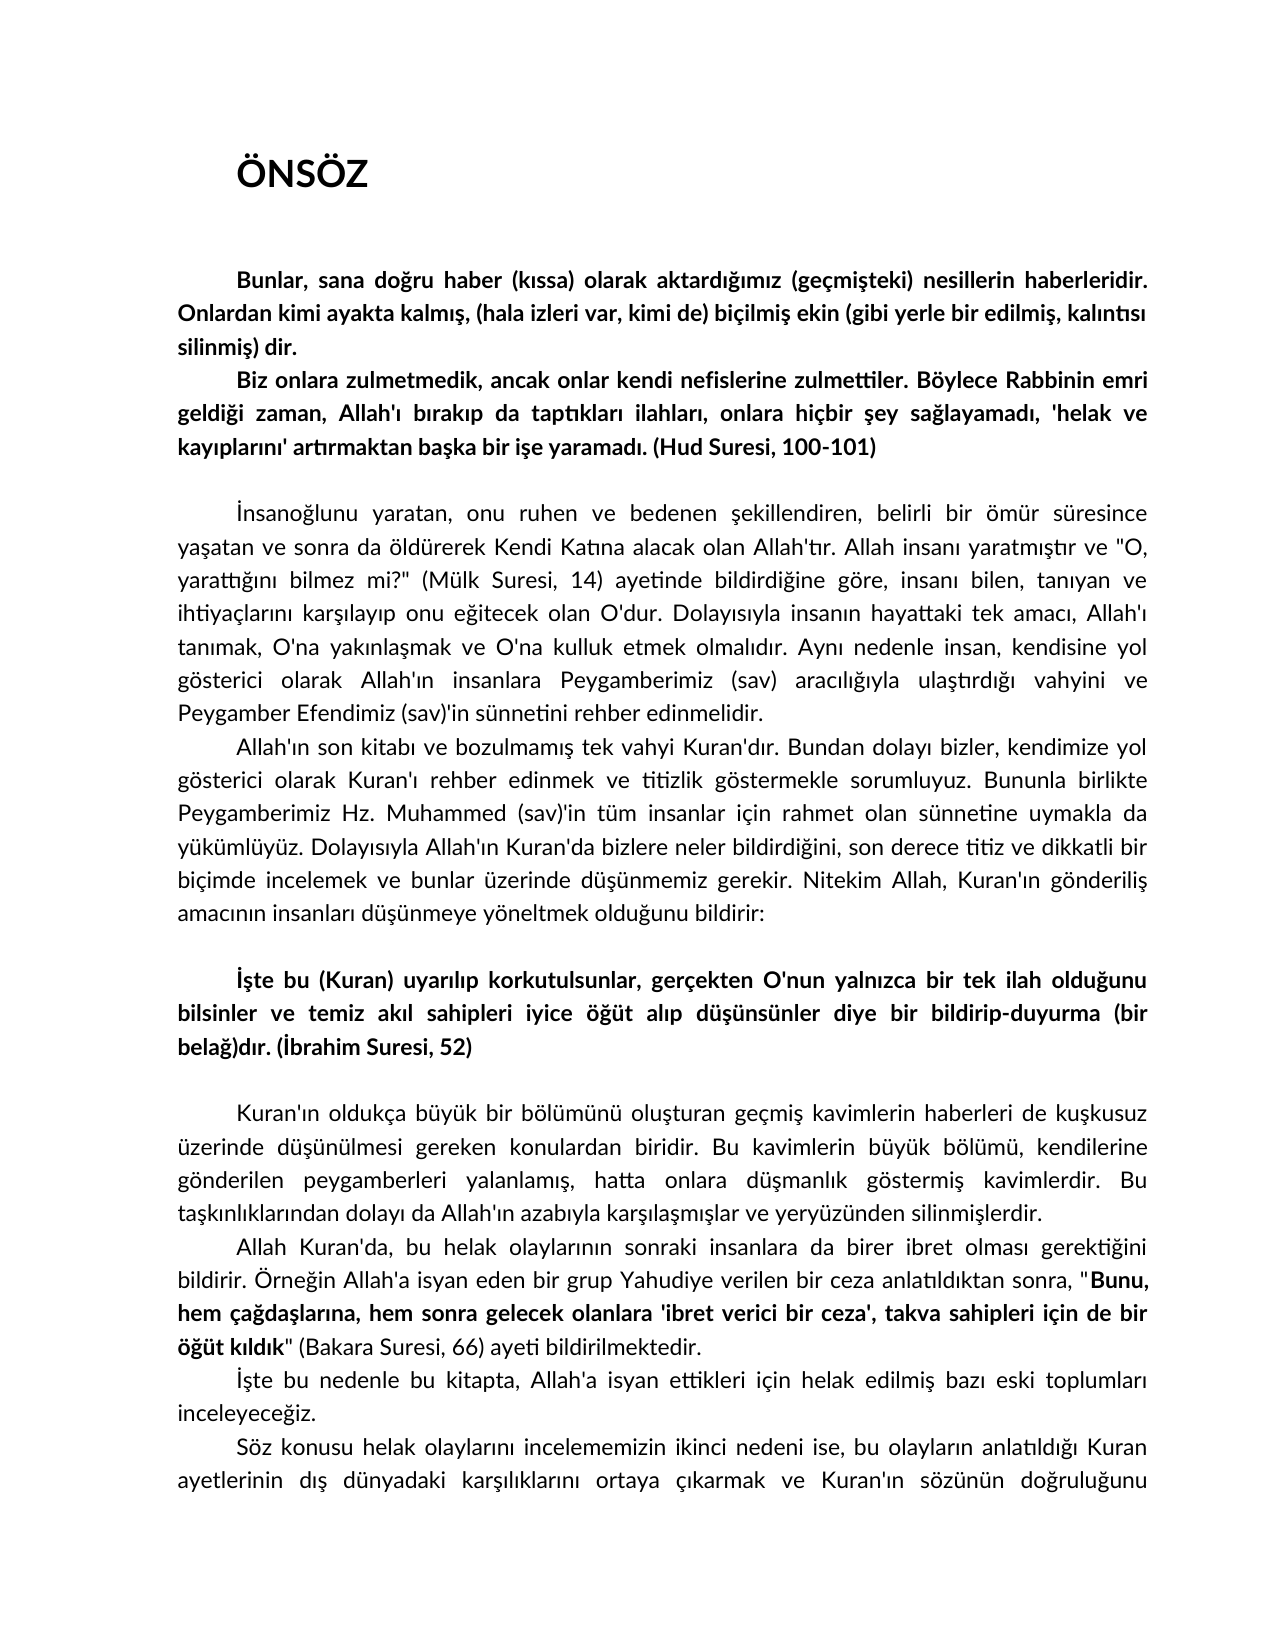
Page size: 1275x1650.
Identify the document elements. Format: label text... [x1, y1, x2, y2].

text Kuran'ın oldukça büyük bir bölümünü oluşturan geçmiş kavimlerin haberleri de kuşkusuz üzerinde düşünülmesi gereken konulardan biridir. Bu kavimlerin büyük bölümü, kendilerine gönderilen peygamberleri yalanlamış, hatta onlara düşmanlık göstermiş kavimlerdir. Bu taşkınlıklarından dolayı da Allah'ın azabıyla karşılaşmışlar ve yeryüzünden silinmişlerdir. [177, 1095, 1149, 1228]
text İşte bu (Kuran) uyarılıp korkutulsunlar, gerçekten O'nun yalnızca bir tek ilah olduğunu bilsinler ve temiz akıl sahipleri iyice öğüt alıp düşünsünler diye bir bildirip-duyurma (bir belağ)dır. (İbrahim Suresi, 52) [177, 962, 1149, 1062]
subtitle ÖNSÖZ [177, 150, 1149, 195]
text Allah'ın son kitabı ve bozulmamış tek vahyi Kuran'dır. Bundan dolayı bizler, kendimize yol gösterici olarak Kuran'ı rehber edinmek ve titizlik göstermekle sorumluyuz. Bununla birlikte Peygamberimiz Hz. Muhammed (sav)'in tüm insanlar için rahmet olan sünnetine uymakla da yükümlüyüz. Dolayısıyla Allah'ın Kuran'da bizlere neler bildirdiğini, son derece titiz ve dikkatli bir biçimde incelemek ve bunlar üzerinde düşünmemiz gerekir. Nitekim Allah, Kuran'ın gönderiliş amacının insanları düşünmeye yöneltmek olduğunu bildirir: [177, 728, 1149, 928]
text Bunlar, sana doğru haber (kıssa) olarak aktardığımız (geçmişteki) nesillerin haberleridir. Onlardan kimi ayakta kalmış, (hala izleri var, kimi de) biçilmiş ekin (gibi yerle bir edilmiş, kalıntısı silinmiş) dir. [177, 262, 1149, 362]
text Söz konusu helak olaylarını incelememizin ikinci nedeni ise, bu olayların anlatıldığı Kuran ayetlerinin dış dünyadaki karşılıklarını ortaya çıkarmak ve Kuran'ın sözünün doğruluğunu [177, 1428, 1149, 1495]
text Biz onlara zulmetmedik, ancak onlar kendi nefislerine zulmettiler. Böylece Rabbinin emri geldiği zaman, Allah'ı bırakıp da taptıkları ilahları, onlara hiçbir şey sağlayamadı, 'helak ve kayıplarını' artırmaktan başka bir işe yaramadı. (Hud Suresi, 100-101) [177, 362, 1149, 462]
text İnsanoğlunu yaratan, onu ruhen ve bedenen şekillendiren, belirli bir ömür süresince yaşatan ve sonra da öldürerek Kendi Katına alacak olan Allah'tır. Allah insanı yaratmıştır ve "O, yarattığını bilmez mi?" (Mülk Suresi, 14) ayetinde bildirdiğine göre, insanı bilen, tanıyan ve ihtiyaçlarını karşılayıp onu eğitecek olan O'dur. Dolayısıyla insanın hayattaki tek amacı, Allah'ı tanımak, O'na yakınlaşmak ve O'na kulluk etmek olmalıdır. Aynı nedenle insan, kendisine yol gösterici olarak Allah'ın insanlara Peygamberimiz (sav) aracılığıyla ulaştırdığı vahyini ve Peygamber Efendimiz (sav)'in sünnetini rehber edinmelidir. [177, 495, 1149, 728]
text Allah Kuran'da, bu helak olaylarının sonraki insanlara da birer ibret olması gerektiğini bildirir. Örneğin Allah'a isyan eden bir grup Yahudiye verilen bir ceza anlatıldıktan sonra, "Bunu, hem çağdaşlarına, hem sonra gelecek olanlara 'ibret verici bir ceza', takva sahipleri için de bir öğüt kıldık" (Bakara Suresi, 66) ayeti bildirilmektedir. [177, 1228, 1149, 1362]
text İşte bu nedenle bu kitapta, Allah'a isyan ettikleri için helak edilmiş bazı eski toplumları inceleyeceğiz. [177, 1362, 1149, 1428]
